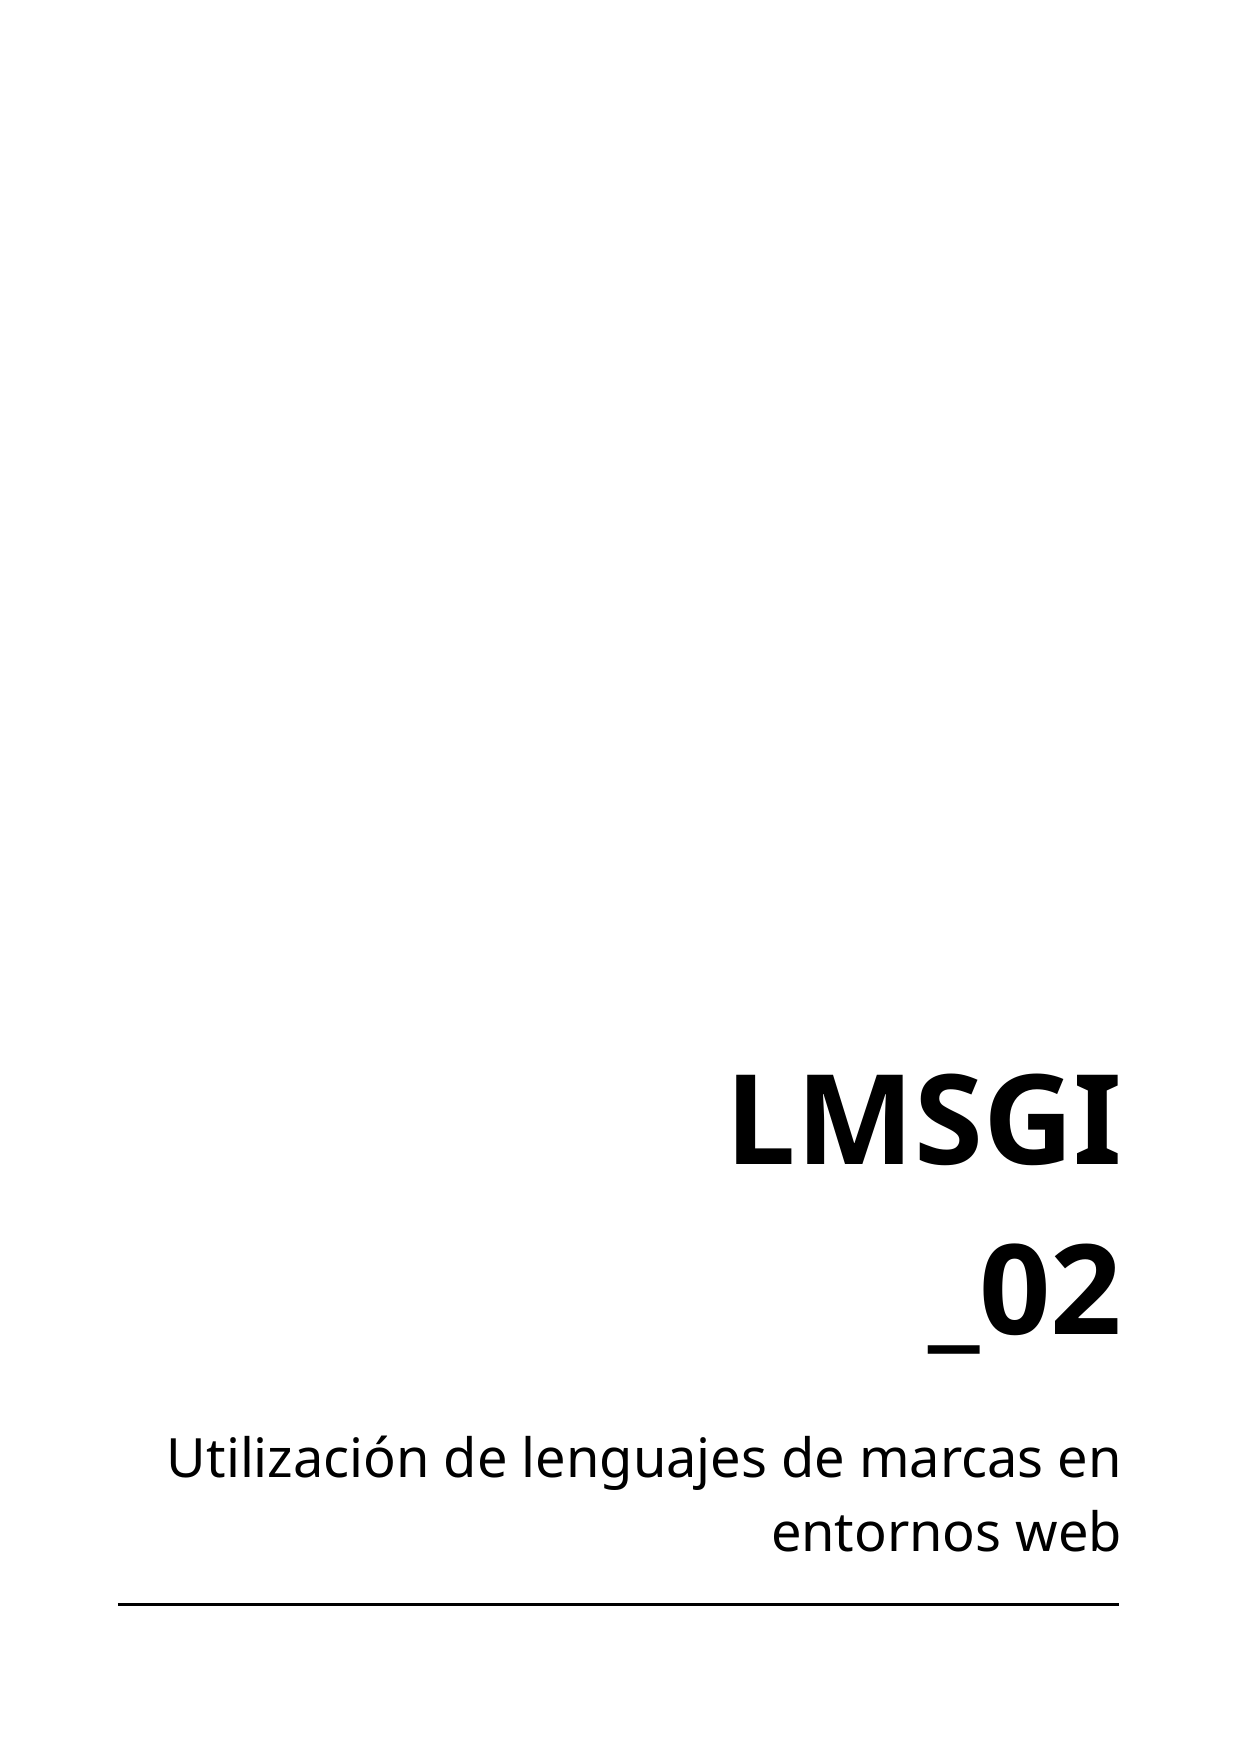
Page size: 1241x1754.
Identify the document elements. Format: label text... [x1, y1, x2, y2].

text LMSGI [118, 1030, 1122, 1201]
text _02 [118, 1201, 1122, 1371]
text Utilización de lenguajes de marcas en entornos web [118, 1420, 1122, 1567]
